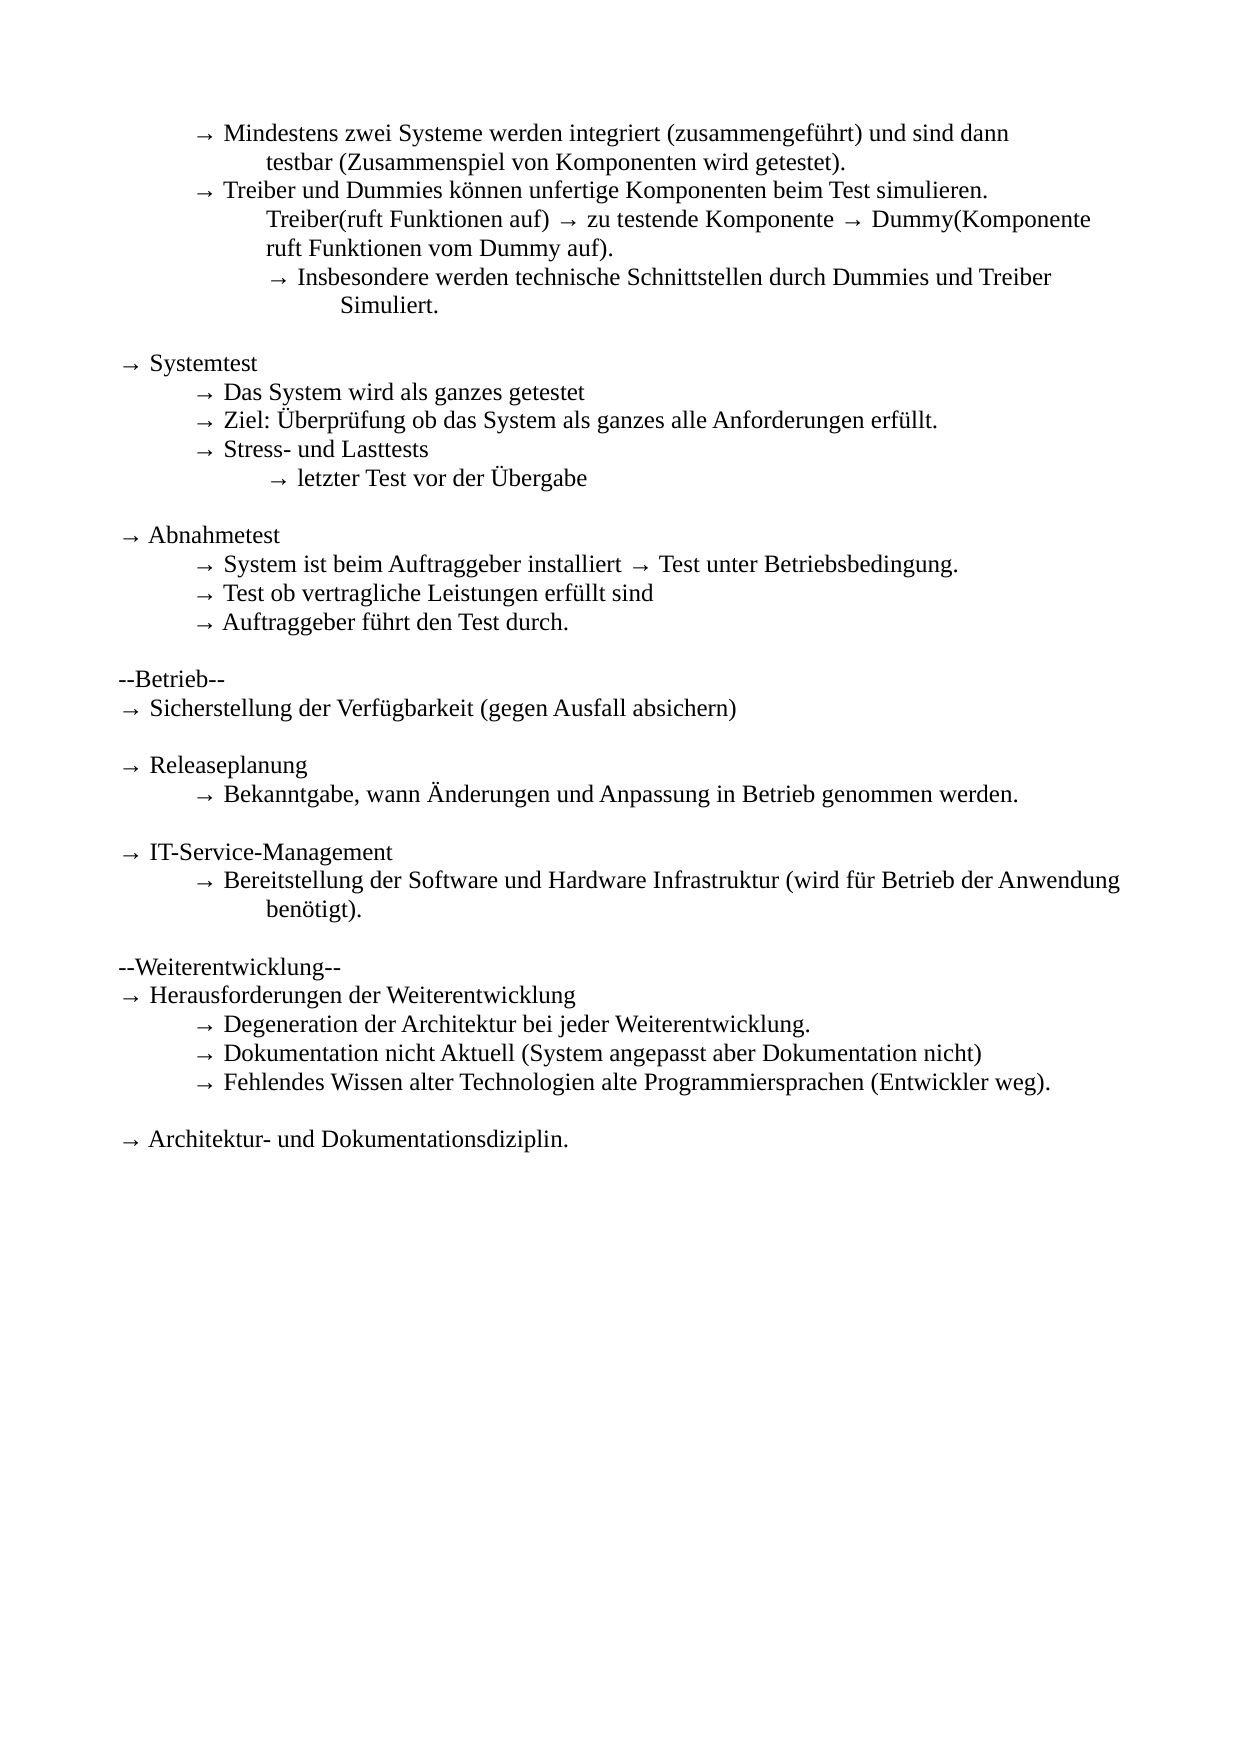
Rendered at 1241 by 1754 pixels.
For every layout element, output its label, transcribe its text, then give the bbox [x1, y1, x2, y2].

text --Weiterentwicklung-- [118, 952, 1122, 981]
text → Mindestens zwei Systeme werden integriert (zusammengeführt) und sind dann [118, 118, 1122, 147]
text testbar (Zusammenspiel von Komponenten wird getestet). [118, 147, 1122, 176]
text → Test ob vertragliche Leistungen erfüllt sind [118, 578, 1122, 607]
text → Herausforderungen der Weiterentwicklung [118, 981, 1122, 1009]
text → Releaseplanung [118, 751, 1122, 779]
text → letzter Test vor der Übergabe [118, 463, 1122, 492]
text → Degeneration der Architektur bei jeder Weiterentwicklung. [118, 1009, 1122, 1038]
text --Betrieb-- [118, 664, 1122, 693]
text → Bekanntgabe, wann Änderungen und Anpassung in Betrieb genommen werden. [118, 779, 1122, 808]
text Treiber(ruft Funktionen auf) → zu testende Komponente → Dummy(Komponente [118, 204, 1122, 233]
text → Insbesondere werden technische Schnittstellen durch Dummies und Treiber Simuliert. [118, 262, 1122, 319]
text → Systemtest [118, 348, 1122, 377]
text → System ist beim Auftraggeber installiert → Test unter Betriebsbedingung. [118, 549, 1122, 578]
text → Stress- und Lasttests [118, 434, 1122, 463]
text → Treiber und Dummies können unfertige Komponenten beim Test simulieren. [118, 176, 1122, 204]
text → IT-Service-Management [118, 837, 1122, 866]
text → Das System wird als ganzes getestet [118, 377, 1122, 406]
text → Auftraggeber führt den Test durch. [118, 607, 1122, 636]
text → Ziel: Überprüfung ob das System als ganzes alle Anforderungen erfüllt. [118, 406, 1122, 434]
text ruft Funktionen vom Dummy auf). [118, 233, 1122, 262]
text → Architektur- und Dokumentationsdiziplin. [118, 1124, 1122, 1153]
text → Fehlendes Wissen alter Technologien alte Programmiersprachen (Entwickler weg). [118, 1067, 1122, 1096]
text → Bereitstellung der Software und Hardware Infrastruktur (wird für Betrieb der Anwendung benötigt). [118, 866, 1122, 923]
text → Abnahmetest [118, 521, 1122, 549]
text → Sicherstellung der Verfügbarkeit (gegen Ausfall absichern) [118, 693, 1122, 722]
text → Dokumentation nicht Aktuell (System angepasst aber Dokumentation nicht) [118, 1038, 1122, 1067]
